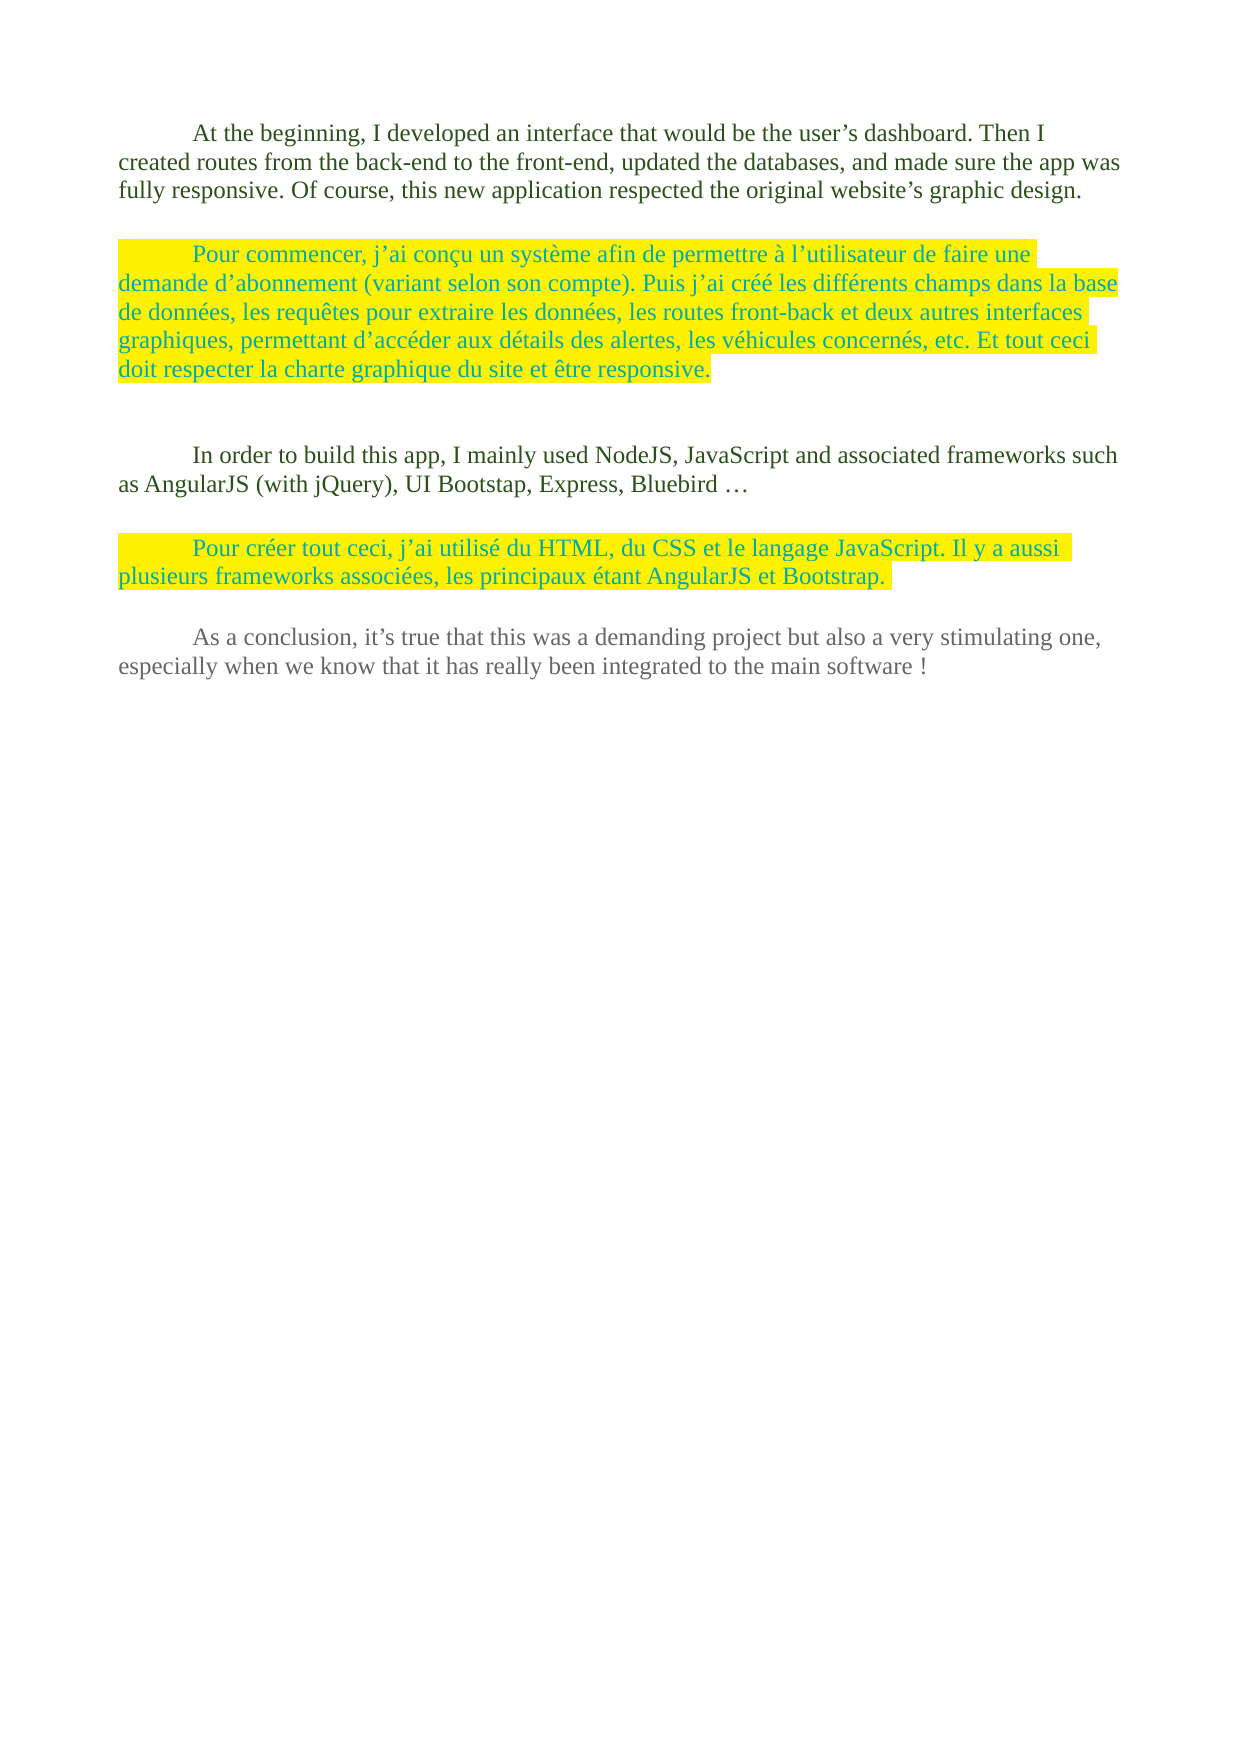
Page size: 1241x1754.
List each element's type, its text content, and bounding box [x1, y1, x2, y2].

text At the beginning, I developed an interface that would be the user’s dashboard. Then I created routes from the back-end to the front-end, updated the databases, and made sure the app was fully responsive. Of course, this new application respected the original website’s graphic design. [118, 118, 1122, 204]
text Pour commencer, j’ai conçu un système afin de permettre à l’utilisateur de faire une demande d’abonnement (variant selon son compte). Puis j’ai créé les différents champs dans la base de données, les requêtes pour extraire les données, les routes front-back et deux autres interfaces graphiques, permettant d’accéder aux détails des alertes, les véhicules concernés, etc. Et tout ceci doit respecter la charte graphique du site et être responsive. [118, 239, 1122, 383]
text In order to build this app, I mainly used NodeJS, JavaScript and associated frameworks such as AngularJS (with jQuery), UI Bootstap, Express, Bluebird … [118, 440, 1122, 498]
text Pour créer tout ceci, j’ai utilisé du HTML, du CSS et le langage JavaScript. Il y a aussi plusieurs frameworks associées, les principaux étant AngularJS et Bootstrap. [118, 533, 1122, 590]
text As a conclusion, it’s true that this was a demanding project but also a very stimulating one, especially when we know that it has really been integrated to the main software ! [118, 622, 1122, 679]
